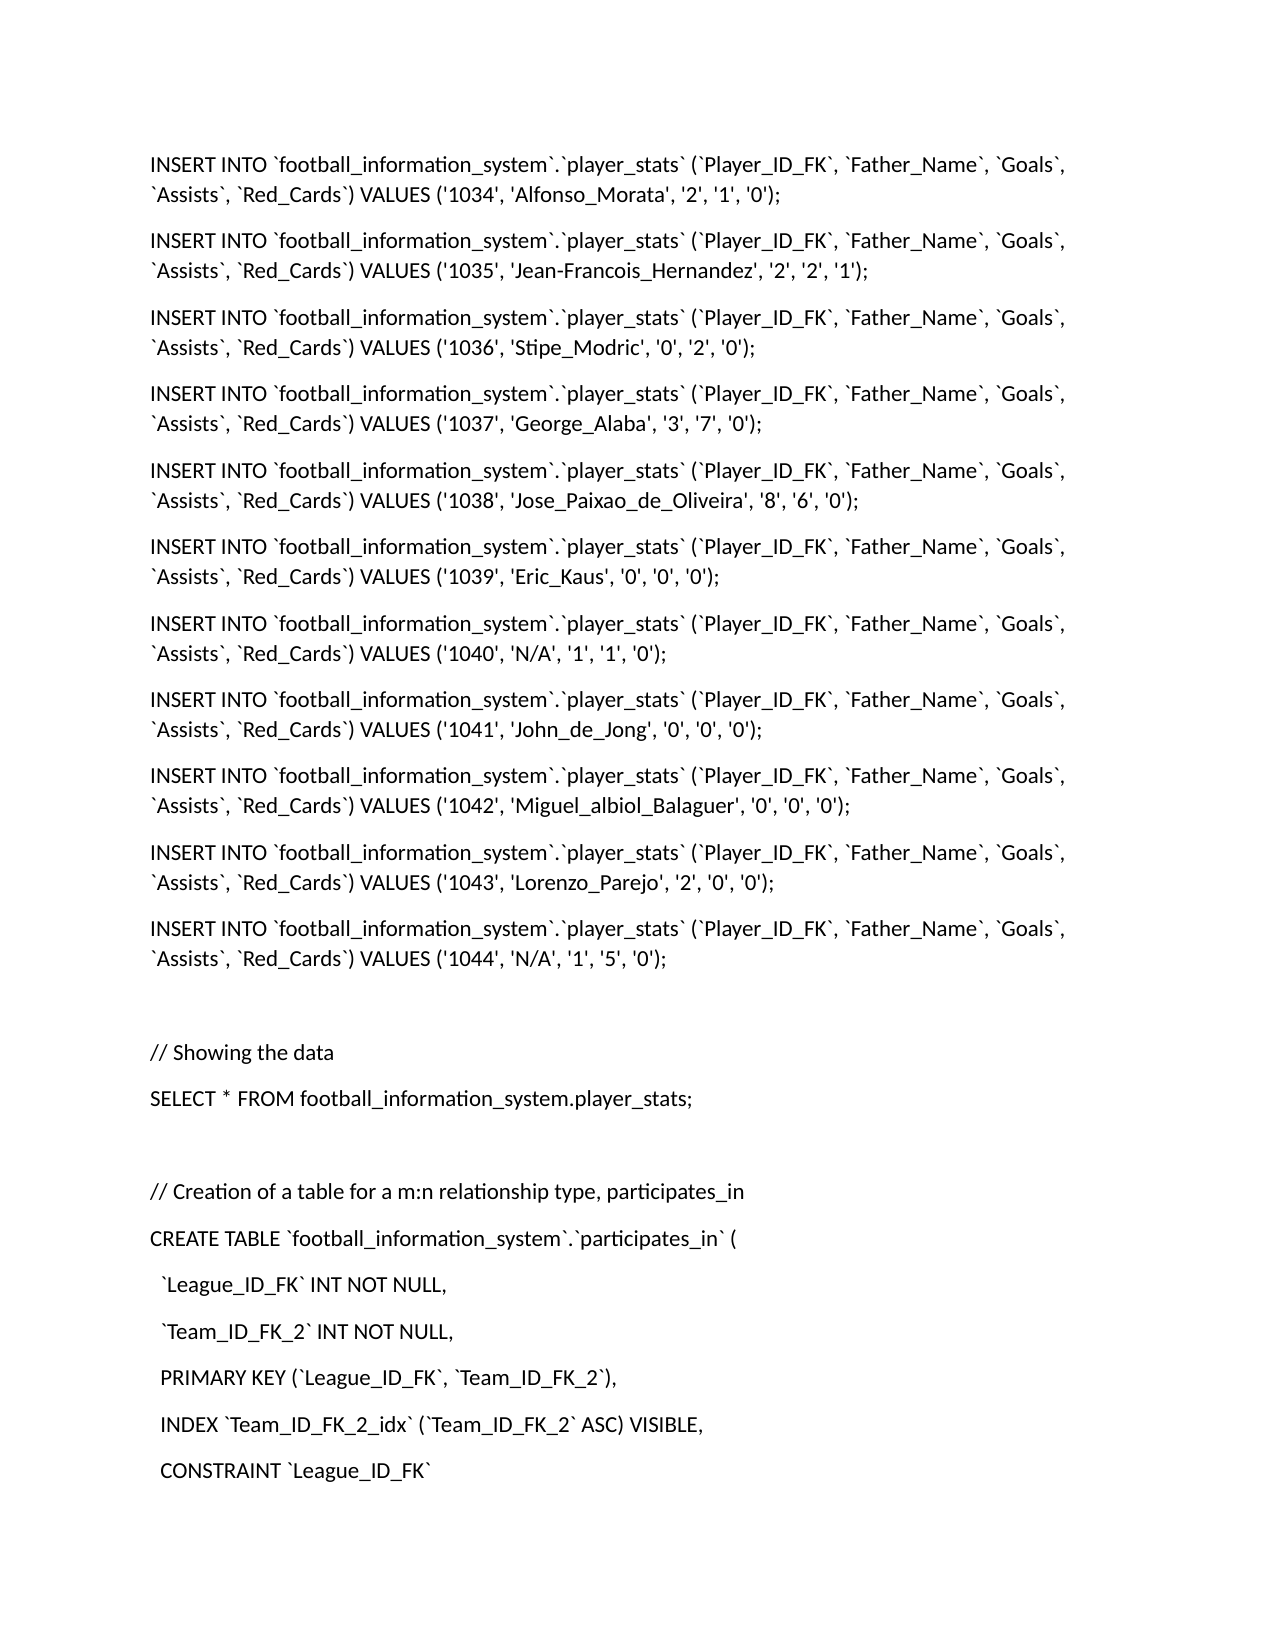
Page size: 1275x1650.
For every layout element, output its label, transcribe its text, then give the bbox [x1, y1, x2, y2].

text INSERT INTO `football_information_system`.`player_stats` (`Player_ID_FK`, `Father_Name`, `Goals`, `Assists`, `Red_Cards`) VALUES ('1044', 'N/A', '1', '5', '0'); [150, 914, 1125, 972]
text INSERT INTO `football_information_system`.`player_stats` (`Player_ID_FK`, `Father_Name`, `Goals`, `Assists`, `Red_Cards`) VALUES ('1042', 'Miguel_albiol_Balaguer', '0', '0', '0'); [150, 762, 1125, 819]
text `Team_ID_FK_2` INT NOT NULL, [150, 1317, 1125, 1345]
text `League_ID_FK` INT NOT NULL, [150, 1270, 1125, 1298]
text INSERT INTO `football_information_system`.`player_stats` (`Player_ID_FK`, `Father_Name`, `Goals`, `Assists`, `Red_Cards`) VALUES ('1039', 'Eric_Kaus', '0', '0', '0'); [150, 532, 1125, 590]
text INSERT INTO `football_information_system`.`player_stats` (`Player_ID_FK`, `Father_Name`, `Goals`, `Assists`, `Red_Cards`) VALUES ('1035', 'Jean-Francois_Hernandez', '2', '2', '1'); [150, 226, 1125, 284]
text INSERT INTO `football_information_system`.`player_stats` (`Player_ID_FK`, `Father_Name`, `Goals`, `Assists`, `Red_Cards`) VALUES ('1043', 'Lorenzo_Parejo', '2', '0', '0'); [150, 838, 1125, 896]
text INSERT INTO `football_information_system`.`player_stats` (`Player_ID_FK`, `Father_Name`, `Goals`, `Assists`, `Red_Cards`) VALUES ('1038', 'Jose_Paixao_de_Oliveira', '8', '6', '0'); [150, 456, 1125, 514]
text INDEX `Team_ID_FK_2_idx` (`Team_ID_FK_2` ASC) VISIBLE, [150, 1410, 1125, 1438]
text SELECT * FROM football_information_system.player_stats; [150, 1084, 1125, 1112]
text PRIMARY KEY (`League_ID_FK`, `Team_ID_FK_2`), [150, 1363, 1125, 1392]
text INSERT INTO `football_information_system`.`player_stats` (`Player_ID_FK`, `Father_Name`, `Goals`, `Assists`, `Red_Cards`) VALUES ('1040', 'N/A', '1', '1', '0'); [150, 609, 1125, 667]
text INSERT INTO `football_information_system`.`player_stats` (`Player_ID_FK`, `Father_Name`, `Goals`, `Assists`, `Red_Cards`) VALUES ('1041', 'John_de_Jong', '0', '0', '0'); [150, 685, 1125, 743]
text INSERT INTO `football_information_system`.`player_stats` (`Player_ID_FK`, `Father_Name`, `Goals`, `Assists`, `Red_Cards`) VALUES ('1037', 'George_Alaba', '3', '7', '0'); [150, 379, 1125, 437]
text // Creation of a table for a m:n relationship type, participates_in [150, 1177, 1125, 1205]
text CONSTRAINT `League_ID_FK` [150, 1457, 1125, 1485]
text CREATE TABLE `football_information_system`.`participates_in` ( [150, 1224, 1125, 1252]
text INSERT INTO `football_information_system`.`player_stats` (`Player_ID_FK`, `Father_Name`, `Goals`, `Assists`, `Red_Cards`) VALUES ('1036', 'Stipe_Modric', '0', '2', '0'); [150, 303, 1125, 361]
text INSERT INTO `football_information_system`.`player_stats` (`Player_ID_FK`, `Father_Name`, `Goals`, `Assists`, `Red_Cards`) VALUES ('1034', 'Alfonso_Morata', '2', '1', '0'); [150, 150, 1125, 208]
text // Showing the data [150, 1038, 1125, 1066]
